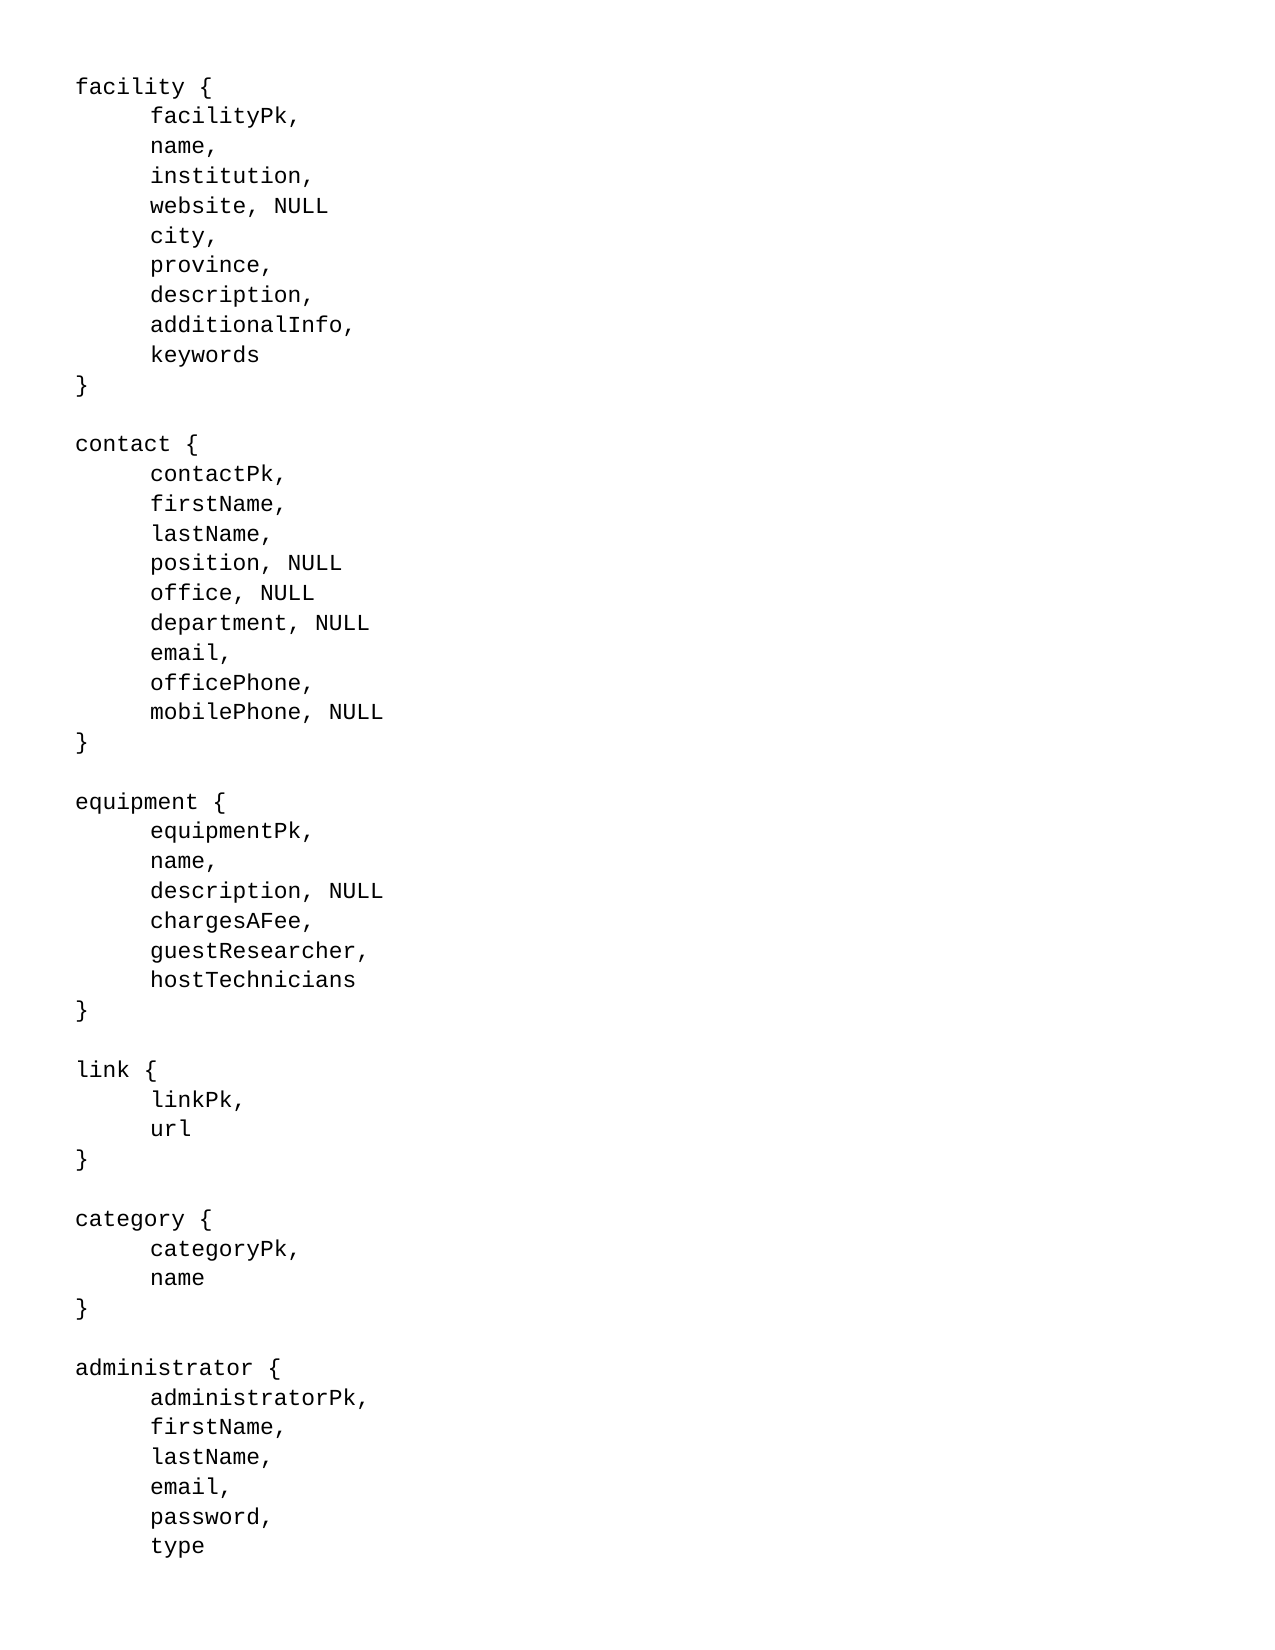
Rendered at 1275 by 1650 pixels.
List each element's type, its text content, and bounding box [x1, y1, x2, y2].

text lastName, [75, 522, 1200, 548]
text contact { [75, 432, 1200, 458]
text categoryPk, [75, 1237, 1200, 1263]
text email, [75, 1475, 1200, 1501]
text office, NULL [75, 581, 1200, 607]
text name, [75, 849, 1200, 876]
text link { [75, 1058, 1200, 1084]
text facility { [75, 75, 1200, 101]
text institution, [75, 164, 1200, 190]
text } [75, 1296, 1200, 1322]
text administrator { [75, 1356, 1200, 1382]
text mobilePhone, NULL [75, 701, 1200, 727]
text hostTechnicians [75, 969, 1200, 995]
text additionalInfo, [75, 313, 1200, 339]
text firstName, [75, 1416, 1200, 1442]
text type [75, 1535, 1200, 1561]
text url [75, 1118, 1200, 1144]
text facilityPk, [75, 105, 1200, 131]
text officePhone, [75, 671, 1200, 697]
text keywords [75, 343, 1200, 369]
text name [75, 1267, 1200, 1293]
text } [75, 730, 1200, 756]
text lastName, [75, 1445, 1200, 1471]
text equipment { [75, 790, 1200, 816]
text password, [75, 1505, 1200, 1531]
text } [75, 1147, 1200, 1173]
text category { [75, 1207, 1200, 1233]
text position, NULL [75, 552, 1200, 578]
text guestResearcher, [75, 939, 1200, 965]
text chargesAFee, [75, 909, 1200, 935]
text email, [75, 641, 1200, 667]
text equipmentPk, [75, 820, 1200, 846]
text city, [75, 224, 1200, 250]
text } [75, 998, 1200, 1024]
text description, NULL [75, 879, 1200, 905]
text firstName, [75, 492, 1200, 518]
text province, [75, 254, 1200, 280]
text contactPk, [75, 462, 1200, 488]
text } [75, 373, 1200, 399]
text description, [75, 283, 1200, 309]
text administratorPk, [75, 1386, 1200, 1412]
text name, [75, 134, 1200, 161]
text department, NULL [75, 611, 1200, 637]
text website, NULL [75, 194, 1200, 220]
text linkPk, [75, 1088, 1200, 1114]
